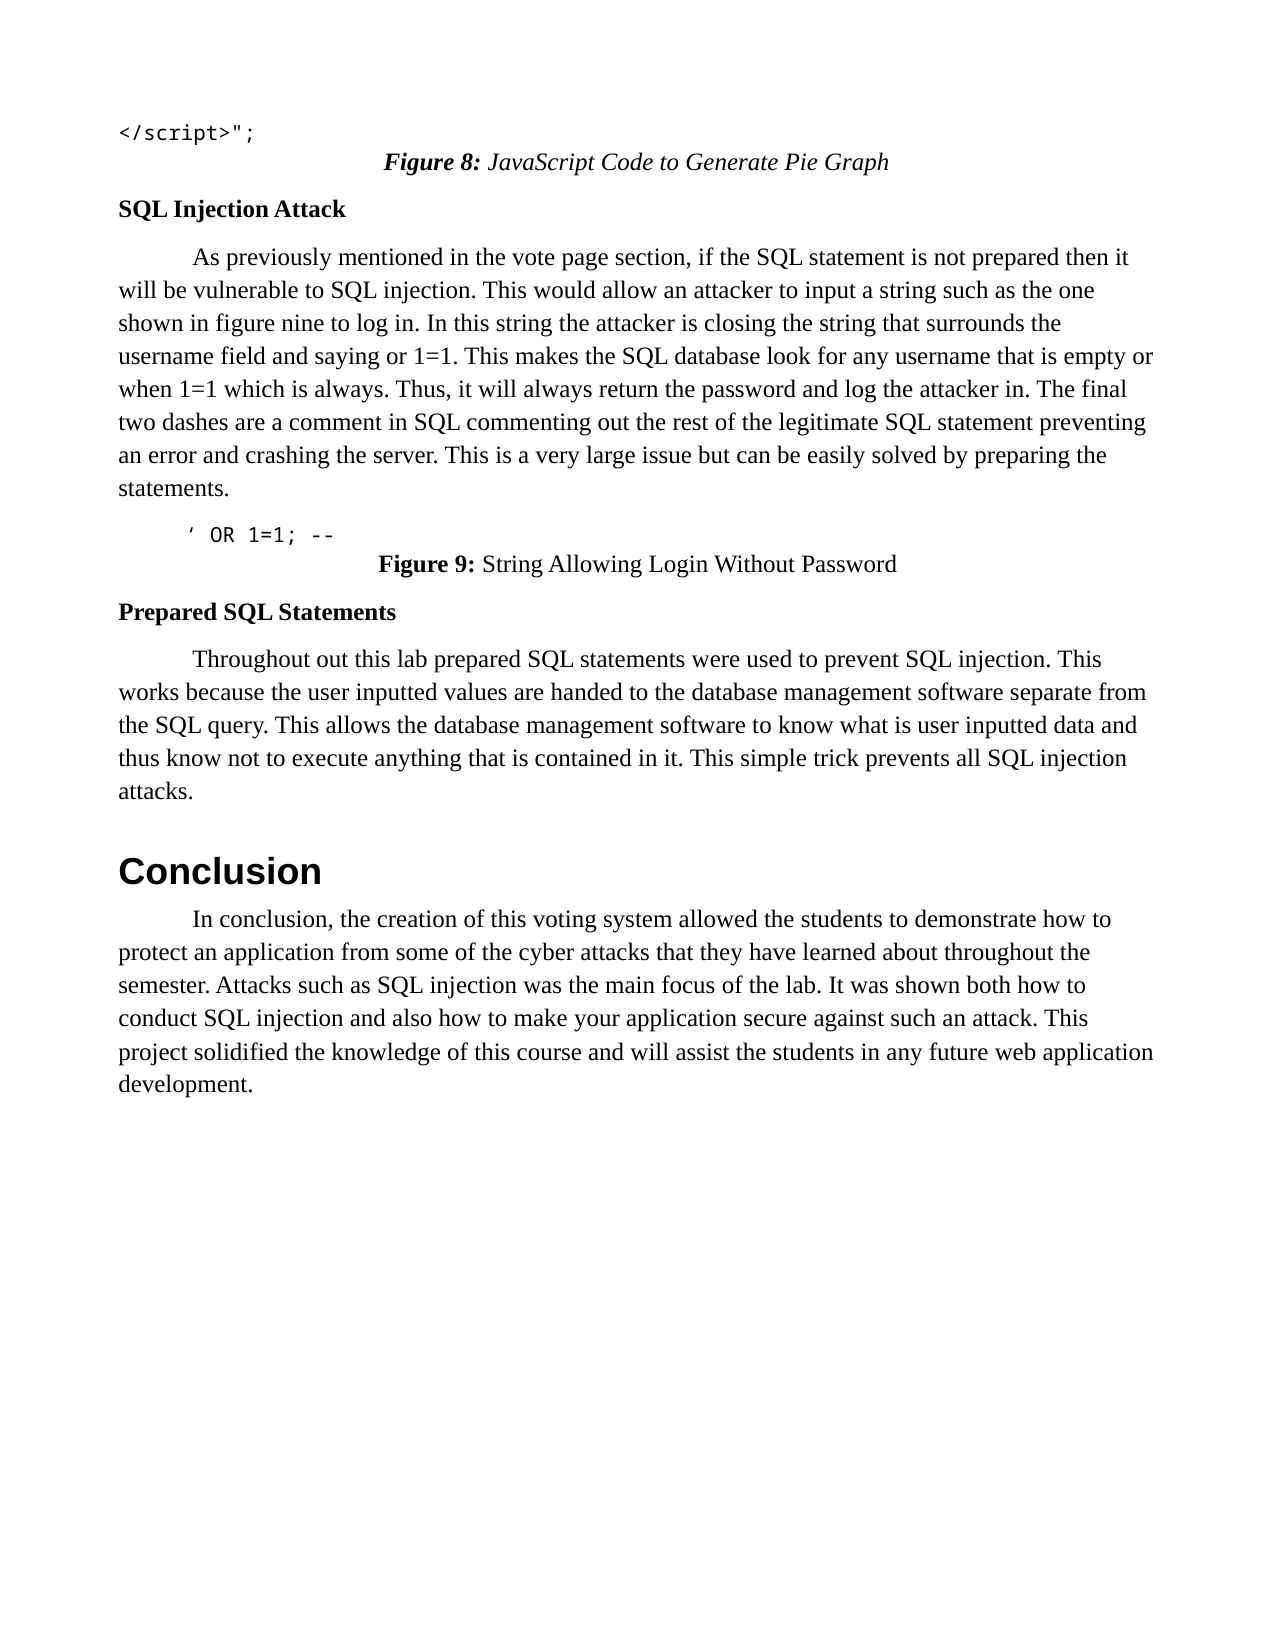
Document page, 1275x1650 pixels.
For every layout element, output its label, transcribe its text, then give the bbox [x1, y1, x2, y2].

text Figure 8: JavaScript Code to Generate Pie Graph [118, 147, 1157, 175]
text Figure 9: String Allowing Login Without Password [118, 549, 1157, 578]
subtitle Conclusion [118, 849, 1157, 892]
table_header </script>"; [118, 118, 1157, 147]
text SQL Injection Attack [118, 194, 1157, 223]
text Throughout out this lab prepared SQL statements were used to prevent SQL injection. This works because the user inputted values are handed to the database management software separate from the SQL query. This allows the database management software to know what is user inputted data and thus know not to execute anything that is contained in it. This simple trick prevents all SQL injection attacks. [118, 644, 1157, 805]
table_header ‘ OR 1=1; -- [118, 521, 1157, 549]
text In conclusion, the creation of this voting system allowed the students to demonstrate how to protect an application from some of the cyber attacks that they have learned about throughout the semester. Attacks such as SQL injection was the main focus of the lab. It was shown both how to conduct SQL injection and also how to make your application secure against such an attack. This project solidified the knowledge of this course and will assist the students in any future web application development. [118, 904, 1157, 1098]
text Prepared SQL Statements [118, 597, 1157, 625]
text As previously mentioned in the vote page section, if the SQL statement is not prepared then it will be vulnerable to SQL injection. This would allow an attacker to input a string such as the one shown in figure nine to log in. In this string the attacker is closing the string that surrounds the username field and saying or 1=1. This makes the SQL database look for any username that is empty or when 1=1 which is always. Thus, it will always return the password and log the attacker in. The final two dashes are a comment in SQL commenting out the rest of the legitimate SQL statement preventing an error and crashing the server. This is a very large issue but can be easily solved by preparing the statements. [118, 242, 1157, 502]
